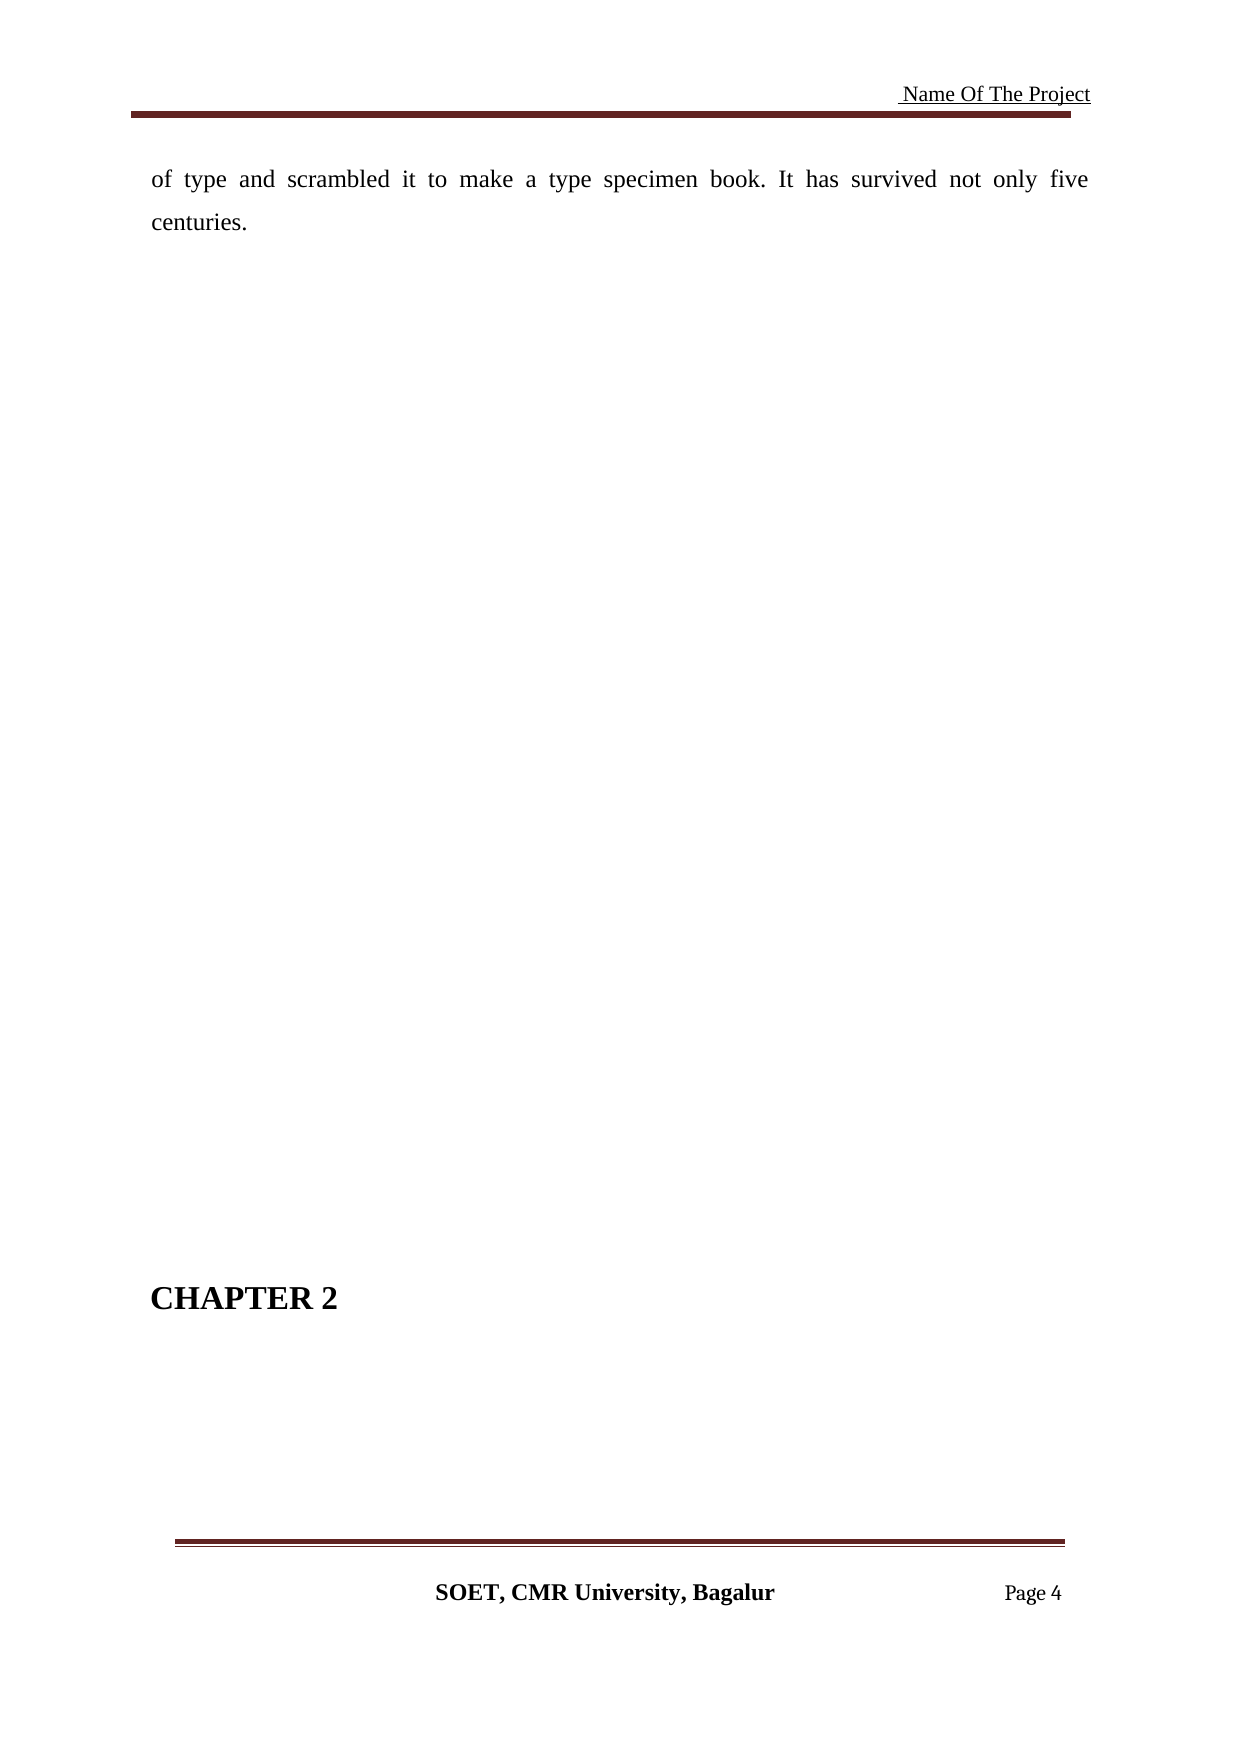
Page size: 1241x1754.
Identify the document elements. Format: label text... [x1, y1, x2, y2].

text CHAPTER 2 [150, 1278, 1090, 1316]
text of type and scrambled it to make a type specimen book. It has survived not only five centuries. [150, 164, 1090, 236]
